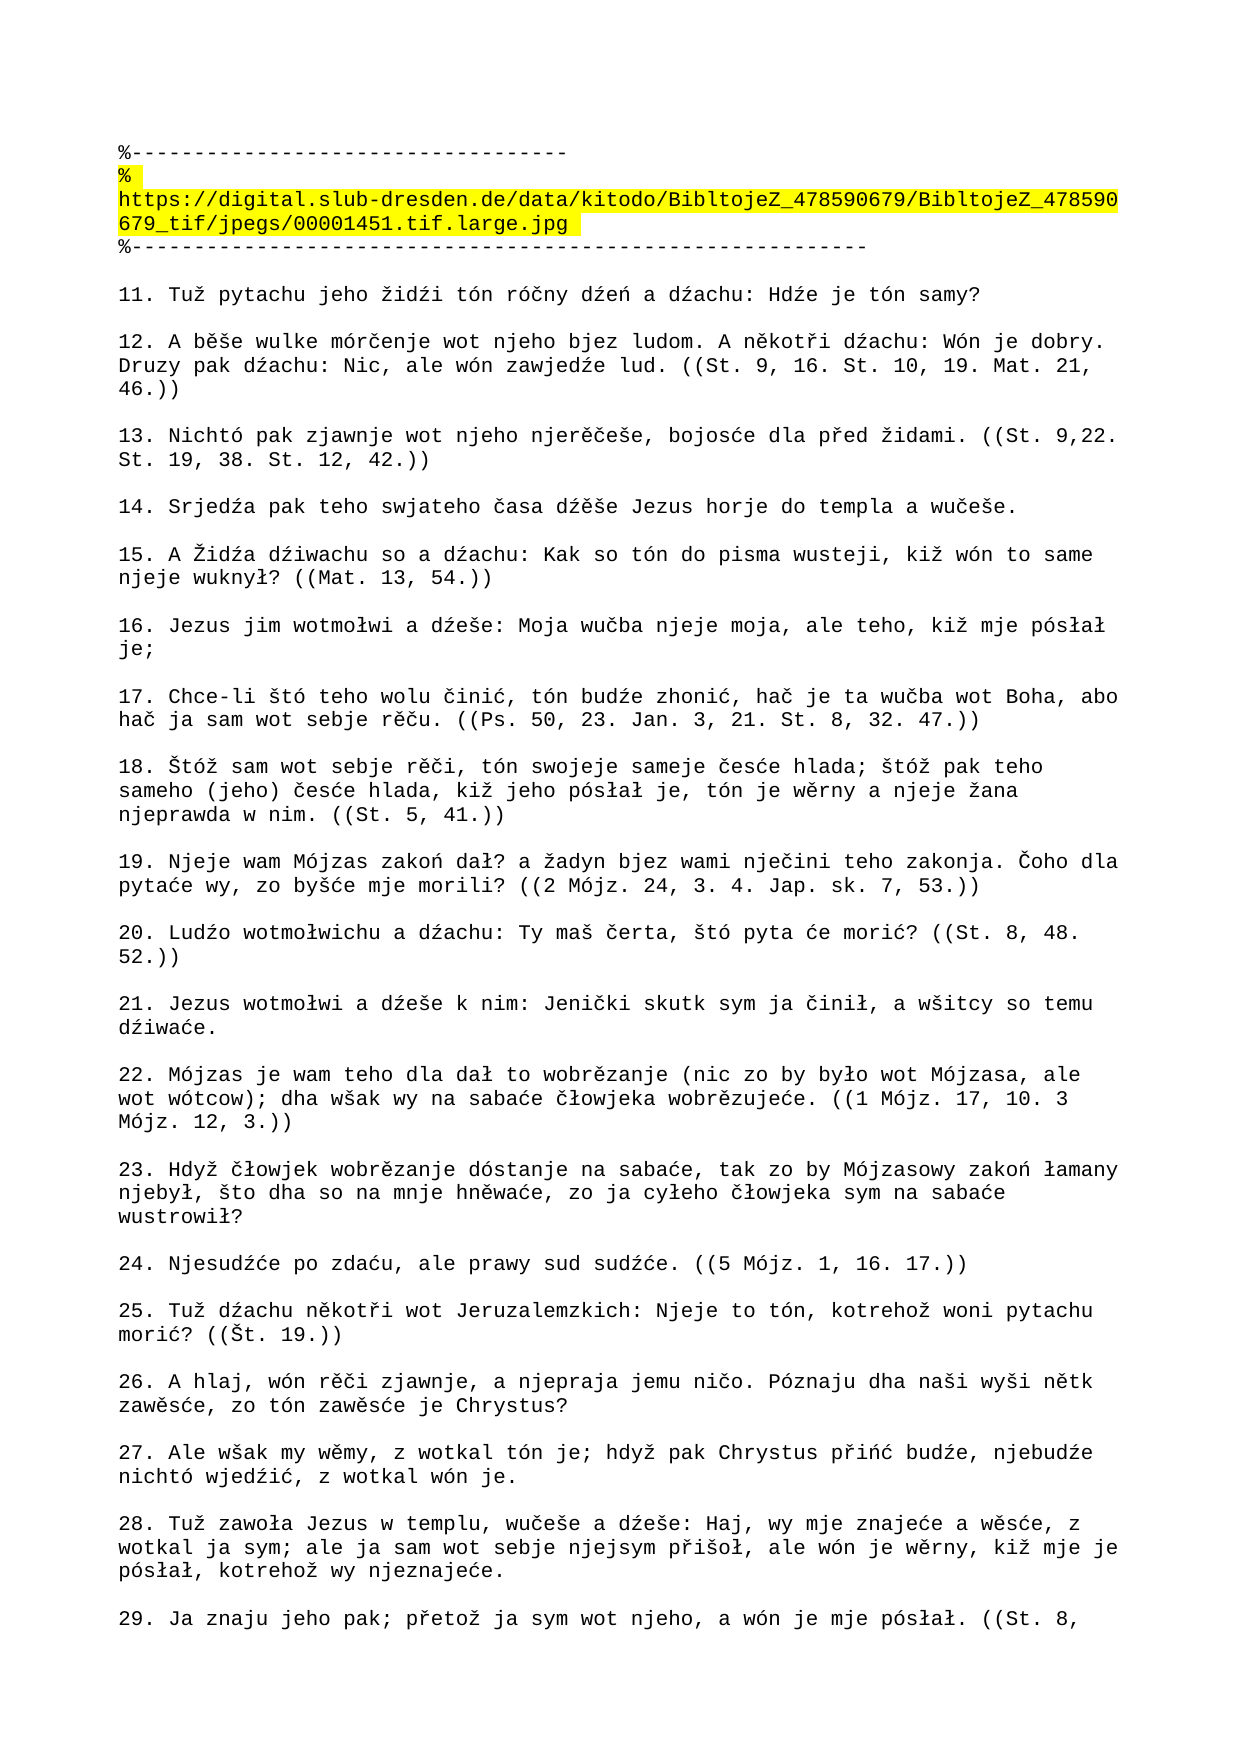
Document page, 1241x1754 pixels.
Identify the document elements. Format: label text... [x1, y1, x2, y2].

text 24. Njesudźće po zdaću, ale prawy sud sudźće. ((5 Mójz. 1, 16. 17.)) [118, 1253, 1122, 1277]
text 23. Hdyž čłowjek wobrězanje dóstanje na sabaće, tak zo by Mójzasowy zakoń łamany njebył, što dha so na mnje hněwaće, zo ja cyłeho čłowjeka sym na sabaće wustrowił? [118, 1158, 1122, 1229]
text 15. A Židźa dźiwachu so a dźachu: Kak so tón do pisma wusteji, kiž wón to same njeje wuknył? ((Mat. 13, 54.)) [118, 544, 1122, 591]
text 26. A hlaj, wón rěči zjawnje, a njepraja jemu ničo. Póznaju dha naši wyši nětk zawěsće, zo tón zawěsće je Chrystus? [118, 1371, 1122, 1419]
text 20. Ludźo wotmołwichu a dźachu: Ty maš čerta, štó pyta će morić? ((St. 8, 48. 52.)) [118, 922, 1122, 969]
text 16. Jezus jim wotmołwi a dźeše: Moja wučba njeje moja, ale teho, kiž mje pósłał je; [118, 615, 1122, 662]
text %----------------------------------- [118, 142, 1122, 165]
text 22. Mójzas je wam teho dla dał to wobrězanje (nic zo by było wot Mójzasa, ale wot wótcow); dha wšak wy na sabaće čłowjeka wobrězujeće. ((1 Mójz. 17, 10. 3 Mójz. 12, 3.)) [118, 1064, 1122, 1135]
text 28. Tuž zawoła Jezus w templu, wučeše a dźeše: Haj, wy mje znajeće a wěsće, z wotkal ja sym; ale ja sam wot sebje njejsym přišoł, ale wón je wěrny, kiž mje je pósłał, kotrehož wy njeznajeće. [118, 1513, 1122, 1584]
text 19. Njeje wam Mójzas zakoń dał? a žadyn bjez wami nječini teho zakonja. Čoho dla pytaće wy, zo byšće mje morili? ((2 Mójz. 24, 3. 4. Jap. sk. 7, 53.)) [118, 851, 1122, 898]
text %----------------------------------------------------------- [118, 236, 1122, 260]
text 27. Ale wšak my wěmy, z wotkal tón je; hdyž pak Chrystus přińć budźe, njebudźe nichtó wjedźić, z wotkal wón je. [118, 1442, 1122, 1489]
text 29. Ja znaju jeho pak; přetož ja sym wot njeho, a wón je mje pósłał. ((St. 8, [118, 1608, 1122, 1631]
text % https://digital.slub-dresden.de/data/kitodo/BibltojeZ_478590679/BibltojeZ_478590679_tif/jpegs/00001451.tif.large.jpg [118, 165, 1122, 236]
text 17. Chce-li štó teho wolu činić, tón budźe zhonić, hač je ta wučba wot Boha, abo hač ja sam wot sebje rěču. ((Ps. 50, 23. Jan. 3, 21. St. 8, 32. 47.)) [118, 686, 1122, 733]
text 14. Srjedźa pak teho swjateho časa dźěše Jezus horje do templa a wučeše. [118, 496, 1122, 520]
text 12. A běše wulke mórčenje wot njeho bjez ludom. A někotři dźachu: Wón je dobry. Druzy pak dźachu: Nic, ale wón zawjedźe lud. ((St. 9, 16. St. 10, 19. Mat. 21, 46.)) [118, 331, 1122, 402]
text 11. Tuž pytachu jeho židźi tón róčny dźeń a dźachu: Hdźe je tón samy? [118, 284, 1122, 307]
text 21. Jezus wotmołwi a dźeše k nim: Jenički skutk sym ja činił, a wšitcy so temu dźiwaće. [118, 993, 1122, 1040]
text 13. Nichtó pak zjawnje wot njeho njerěčeše, bojosće dla před židami. ((St. 9,22. St. 19, 38. St. 12, 42.)) [118, 426, 1122, 473]
text 25. Tuž dźachu někotři wot Jeruzalemzkich: Njeje to tón, kotrehož woni pytachu morić? ((Št. 19.)) [118, 1300, 1122, 1348]
text 18. Štóž sam wot sebje rěči, tón swojeje sameje česće hlada; štóž pak teho sameho (jeho) česće hlada, kiž jeho pósłał je, tón je wěrny a njeje žana njeprawda w nim. ((St. 5, 41.)) [118, 757, 1122, 827]
